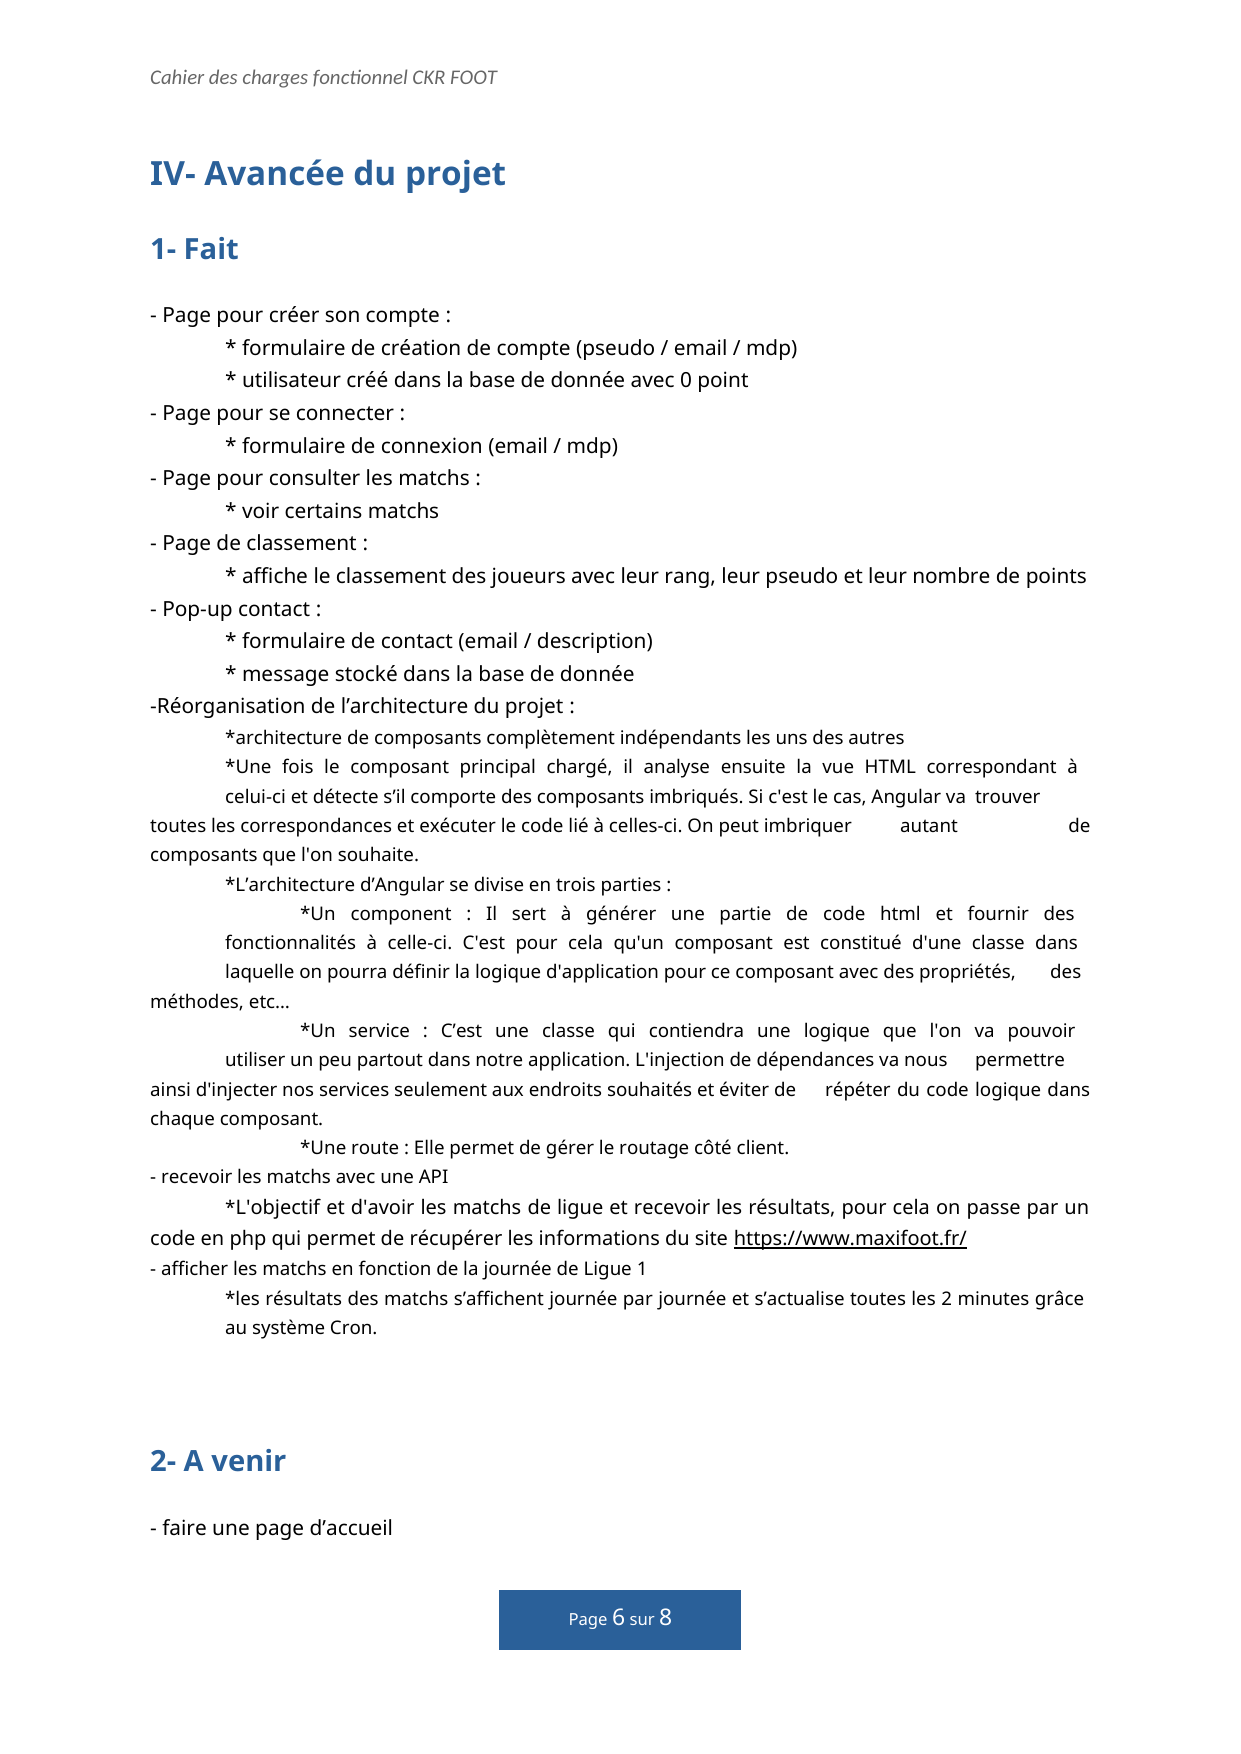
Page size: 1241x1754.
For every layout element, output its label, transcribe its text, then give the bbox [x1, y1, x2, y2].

text *Un component : Il sert à générer une partie de code html et fournir des fonctionnalités à celle-ci. C'est pour cela qu'un composant est constitué d'une classe dans laquelle on pourra définir la logique d'application pour ce composant avec des propriétés, des méthodes, etc… [150, 900, 1090, 1013]
text *architecture de composants complètement indépendants les uns des autres [150, 724, 1090, 750]
text -Réorganisation de l’architecture du projet : [150, 692, 1090, 720]
text * voir certains matchs [150, 496, 1090, 524]
text - Page pour consulter les matchs : [150, 463, 1090, 492]
text *L’architecture d’Angular se divise en trois parties : [150, 871, 1090, 896]
subtitle 2- A venir [150, 1440, 1090, 1480]
text - Pop-up contact : [150, 594, 1090, 622]
text - Page pour se connecter : [150, 398, 1090, 427]
text - Page pour créer son compte : [150, 300, 1090, 329]
subtitle 1- Fait [150, 228, 1090, 268]
text - Page de classement : [150, 528, 1090, 557]
text * affiche le classement des joueurs avec leur rang, leur pseudo et leur nombre de points [150, 561, 1090, 589]
text *Une route : Elle permet de gérer le routage côté client. [150, 1134, 1090, 1160]
text *Un service : C’est une classe qui contiendra une logique que l'on va pouvoir utiliser un peu partout dans notre application. L'injection de dépendances va nous permettre ainsi d'injecter nos services seulement aux endroits souhaités et éviter de répéter du code logique dans chaque composant. [150, 1017, 1090, 1131]
text - recevoir les matchs avec une API [150, 1164, 1090, 1189]
text - faire une page d’accueil [150, 1513, 1090, 1541]
text *L'objectif et d'avoir les matchs de ligue et recevoir les résultats, pour cela on passe par un code en php qui permet de récupérer les informations du site https://www.maxifoot.fr/ [150, 1193, 1090, 1252]
text * formulaire de création de compte (pseudo / email / mdp) [150, 333, 1090, 361]
text * formulaire de connexion (email / mdp) [150, 431, 1090, 459]
text - afficher les matchs en fonction de la journée de Ligue 1 [150, 1256, 1090, 1281]
text * formulaire de contact (email / description) [150, 626, 1090, 655]
subtitle IV- Avancée du projet [150, 150, 1090, 195]
text * message stocké dans la base de donnée [150, 659, 1090, 687]
text *Une fois le composant principal chargé, il analyse ensuite la vue HTML correspondant à celui-ci et détecte s’il comporte des composants imbriqués. Si c'est le cas, Angular va trouver toutes les correspondances et exécuter le code lié à celles-ci. On peut imbriquer autant de composants que l'on souhaite. [150, 754, 1090, 867]
text * utilisateur créé dans la base de donnée avec 0 point [150, 366, 1090, 394]
text *les résultats des matchs s’affichent journée par journée et s’actualise toutes les 2 minutes grâce au système Cron. [150, 1285, 1090, 1340]
